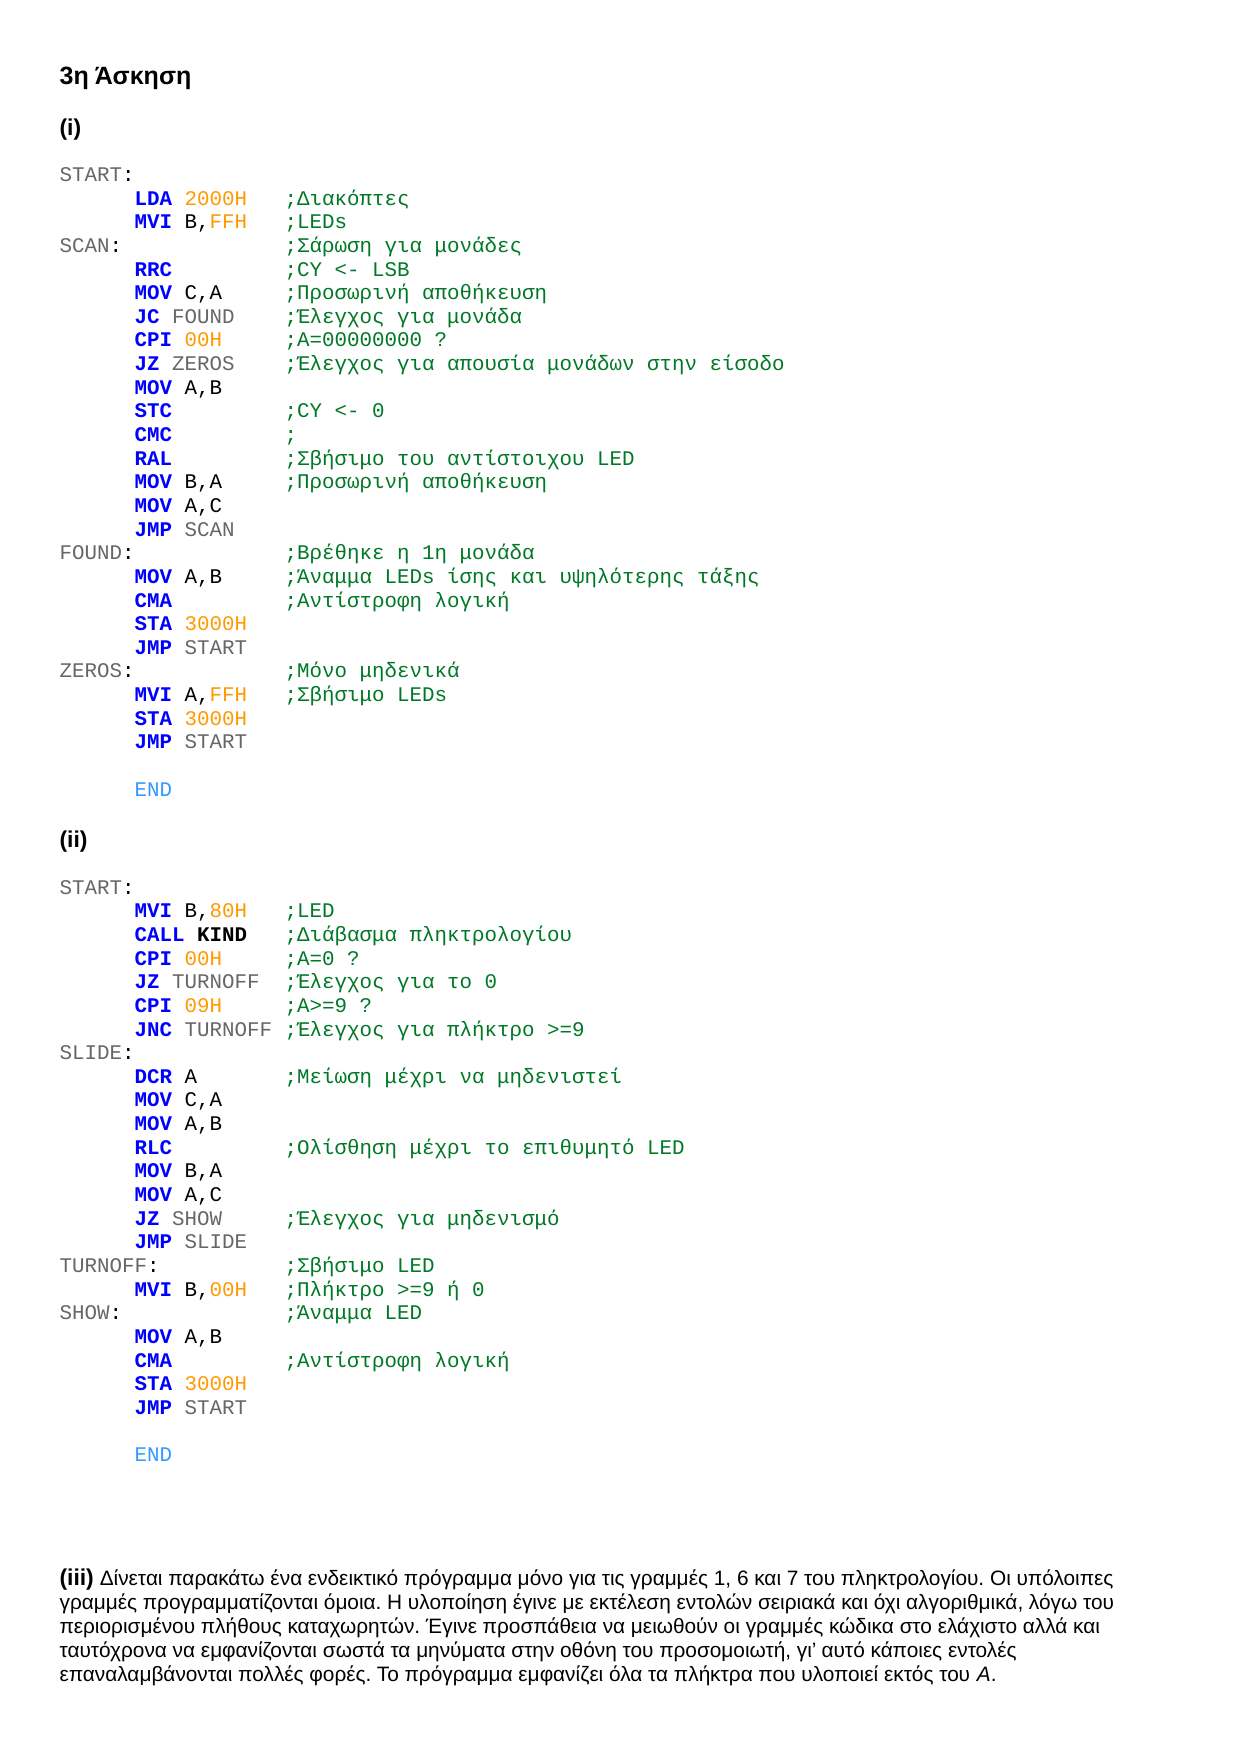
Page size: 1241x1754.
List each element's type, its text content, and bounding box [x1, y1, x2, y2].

text STA 3000H [59, 708, 1181, 731]
text JMP SLIDE [59, 1231, 1181, 1255]
text ZEROS: ;Μόνο μηδενικά [59, 661, 1181, 684]
text MOV A,C [59, 1184, 1181, 1208]
text MOV C,A [59, 1089, 1181, 1113]
text MOV B,A [59, 1160, 1181, 1184]
text CMA ;Αντίστροφη λογική [59, 1349, 1181, 1373]
text MVI A,FFH ;Σβήσιμο LEDs [59, 684, 1181, 708]
text JC FOUND ;Έλεγχος για μονάδα [59, 306, 1181, 329]
text CPI 00H ;Α=00000000 ? [59, 329, 1181, 353]
text JZ SHOW ;Έλεγχος για μηδενισμό [59, 1208, 1181, 1231]
text MOV A,B [59, 1113, 1181, 1137]
text TURNOFF: ;Σβήσιμο LED [59, 1255, 1181, 1279]
text SHOW: ;Άναμμα LED [59, 1302, 1181, 1326]
text MOV A,C [59, 495, 1181, 519]
text JZ ZEROS ;Έλεγχος για απουσία μονάδων στην είσοδο [59, 353, 1181, 377]
text LDA 2000H ;Διακόπτες [59, 188, 1181, 211]
text SCAN: ;Σάρωση για μονάδες [59, 235, 1181, 258]
text JMP START [59, 637, 1181, 661]
text RLC ;Ολίσθηση μέχρι το επιθυμητό LED [59, 1137, 1181, 1160]
text MOV C,A ;Προσωρινή αποθήκευση [59, 282, 1181, 306]
text (ii) [59, 826, 1181, 853]
text CMC ; [59, 424, 1181, 448]
text CALL KIND ;Διάβασμα πληκτρολογίου [59, 924, 1181, 948]
text MVI B,00H ;Πλήκτρο >=9 ή 0 [59, 1279, 1181, 1302]
text MOV B,A ;Προσωρινή αποθήκευση [59, 471, 1181, 495]
text STA 3000H [59, 1373, 1181, 1397]
text START: [59, 164, 1181, 188]
text JMP START [59, 1397, 1181, 1421]
text END [59, 779, 1181, 802]
text MOV A,B ;Άναμμα LEDs ίσης και υψηλότερης τάξης [59, 566, 1181, 589]
text (i) [59, 114, 1181, 140]
text MVI B,FFH ;LEDs [59, 211, 1181, 235]
text CPI 09H ;A>=9 ? [59, 995, 1181, 1018]
text MVI B,80H ;LED [59, 900, 1181, 924]
text (iii) Δίνεται παρακάτω ένα ενδεικτικό πρόγραμμα μόνο για τις γραμμές 1, 6 και 7 του πληκτρολογίου. Οι υπόλοιπες γραμμές προγραμματίζονται όμοια. Η υλοποίηση έγινε με εκτέλεση εντολών σειριακά και όχι αλγοριθμικά, λόγω του περιορισμένου πλήθους καταχωρητών. Έγινε προσπάθεια να μειωθούν οι γραμμές κώδικα στο ελάχιστο αλλά και ταυτόχρονα να εμφανίζονται σωστά τα μηνύματα στην οθόνη του προσομοιωτή, γι’ αυτό κάποιες εντολές επαναλαμβάνονται πολλές φορές. Το πρόγραμμα εμφανίζει όλα τα πλήκτρα που υλοποιεί εκτός του A. [59, 1564, 1181, 1686]
text RAL ;Σβήσιμο του αντίστοιχου LED [59, 448, 1181, 471]
text JZ TURNOFF ;Έλεγχος για το 0 [59, 971, 1181, 995]
text MOV A,B [59, 377, 1181, 400]
text JNC TURNOFF ;Έλεγχος για πλήκτρο >=9 [59, 1018, 1181, 1042]
text START: [59, 877, 1181, 900]
text 3η Άσκηση [59, 61, 1181, 90]
text END [59, 1444, 1181, 1468]
text JMP SCAN [59, 519, 1181, 542]
text JMP START [59, 731, 1181, 755]
text DCR A ;Μείωση μέχρι να μηδενιστεί [59, 1066, 1181, 1089]
text RRC ;CY <- LSB [59, 258, 1181, 282]
text CPI 00H ;A=0 ? [59, 948, 1181, 971]
text STA 3000H [59, 613, 1181, 637]
text STC ;CY <- 0 [59, 400, 1181, 424]
text MOV A,B [59, 1326, 1181, 1349]
text FOUND: ;Βρέθηκε η 1η μονάδα [59, 542, 1181, 566]
text CMA ;Αντίστροφη λογική [59, 589, 1181, 613]
text SLIDE: [59, 1042, 1181, 1066]
